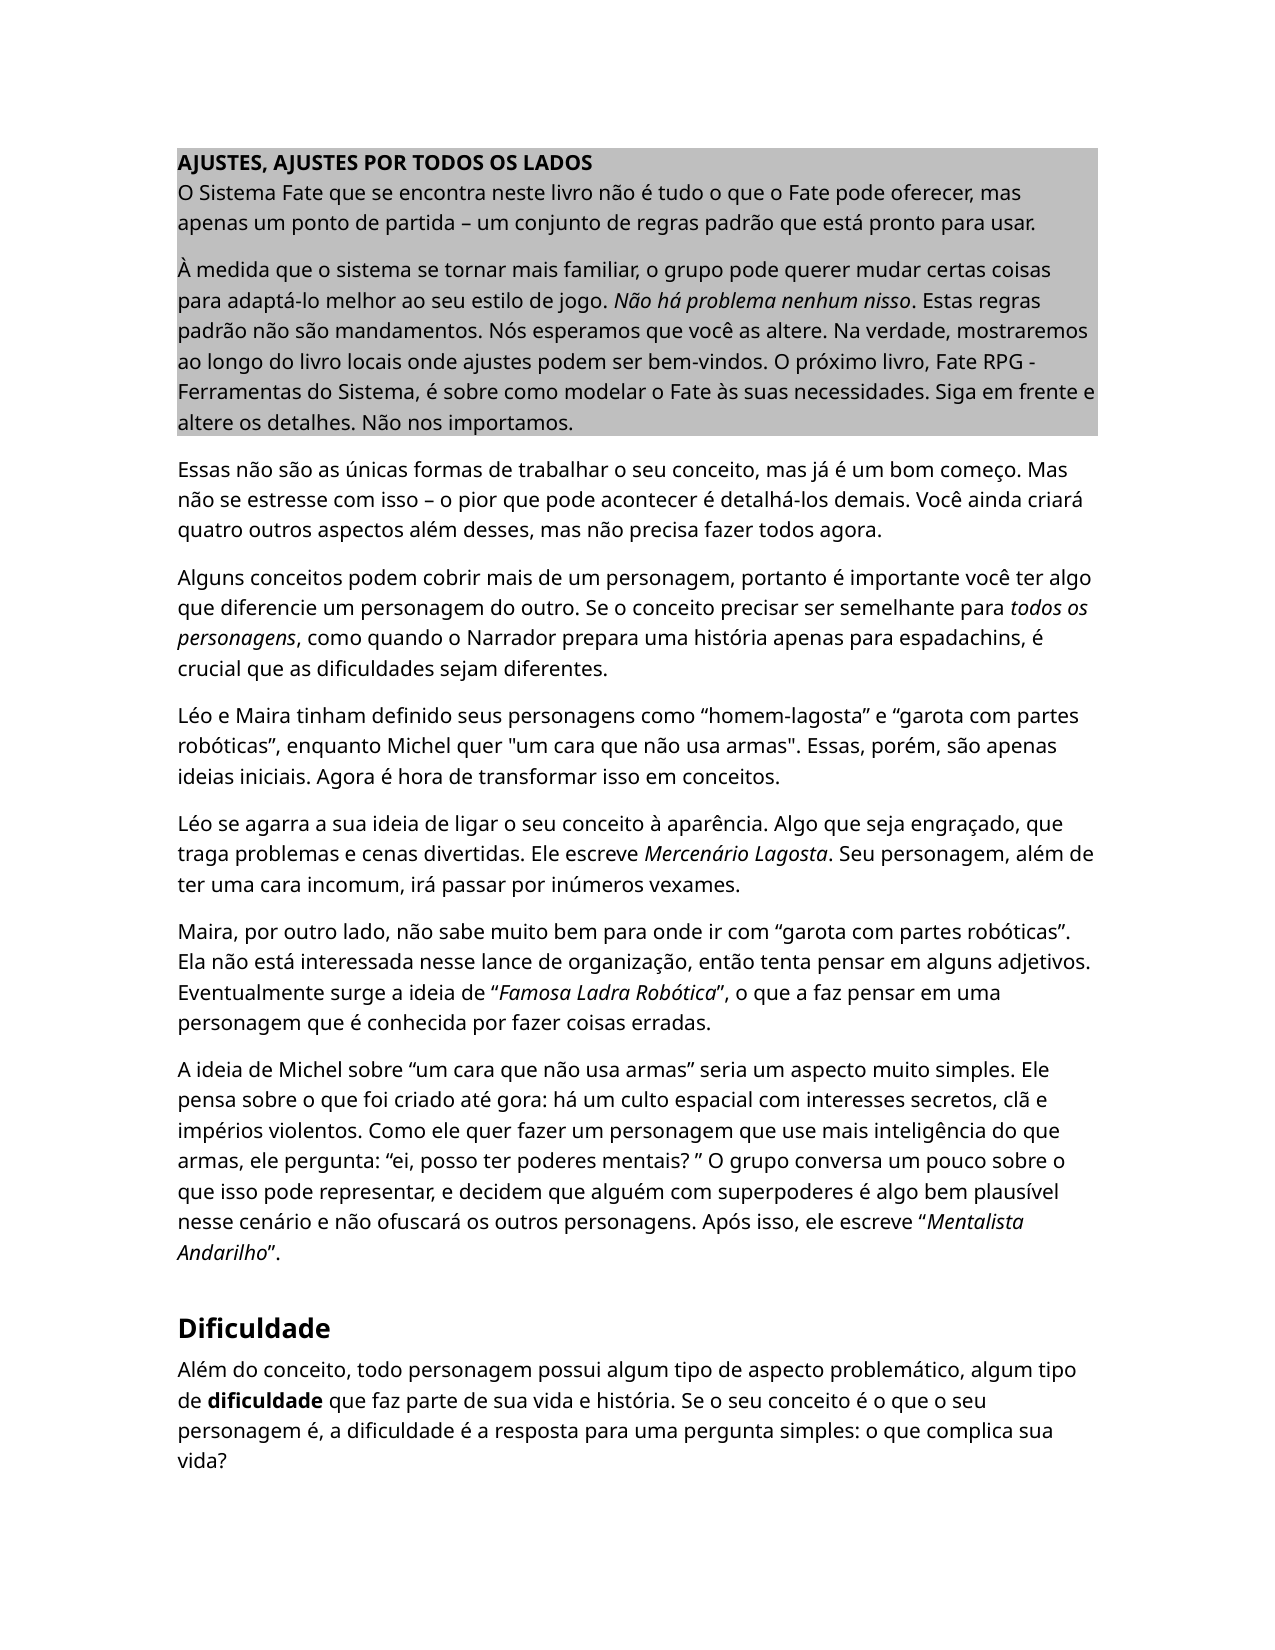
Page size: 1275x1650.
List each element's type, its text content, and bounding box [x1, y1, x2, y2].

text Além do conceito, todo personagem possui algum tipo de aspecto problemático, algum tipo de dificuldade que faz parte de sua vida e história. Se o seu conceito é o que o seu personagem é, a dificuldade é a resposta para uma pergunta simples: o que complica sua vida? [177, 1355, 1098, 1475]
text Léo e Maira tinham definido seus personagens como “homem-lagosta” e “garota com partes robóticas”, enquanto Michel quer "um cara que não usa armas". Essas, porém, são apenas ideias iniciais. Agora é hora de transformar isso em conceitos. [177, 701, 1098, 790]
text AJUSTES, AJUSTES POR TODOS OS LADOS O Sistema Fate que se encontra neste livro não é tudo o que o Fate pode oferecer, mas apenas um ponto de partida – um conjunto de regras padrão que está pronto para usar. [177, 148, 1098, 237]
text Léo se agarra a sua ideia de ligar o seu conceito à aparência. Algo que seja engraçado, que traga problemas e cenas divertidas. Ele escreve Mercenário Lagosta. Seu personagem, além de ter uma cara incomum, irá passar por inúmeros vexames. [177, 809, 1098, 898]
text A ideia de Michel sobre “um cara que não usa armas” seria um aspecto muito simples. Ele pensa sobre o que foi criado até gora: há um culto espacial com interesses secretos, clã e impérios violentos. Como ele quer fazer um personagem que use mais inteligência do que armas, ele pergunta: “ei, posso ter poderes mentais? ” O grupo conversa um pouco sobre o que isso pode representar, e decidem que alguém com superpoderes é algo bem plausível nesse cenário e não ofuscará os outros personagens. Após isso, ele escreve “Mentalista Andarilho”. [177, 1055, 1098, 1266]
subtitle Dificuldade [177, 1310, 1098, 1347]
text Maira, por outro lado, não sabe muito bem para onde ir com “garota com partes robóticas”. Ela não está interessada nesse lance de organização, então tenta pensar em alguns adjetivos. Eventualmente surge a ideia de “Famosa Ladra Robótica”, o que a faz pensar em uma personagem que é conhecida por fazer coisas erradas. [177, 917, 1098, 1036]
text Essas não são as únicas formas de trabalhar o seu conceito, mas já é um bom começo. Mas não se estresse com isso – o pior que pode acontecer é detalhá-los demais. Você ainda criará quatro outros aspectos além desses, mas não precisa fazer todos agora. [177, 455, 1098, 544]
text À medida que o sistema se tornar mais familiar, o grupo pode querer mudar certas coisas para adaptá-lo melhor ao seu estilo de jogo. Não há problema nenhum nisso. Estas regras padrão não são mandamentos. Nós esperamos que você as altere. Na verdade, mostraremos ao longo do livro locais onde ajustes podem ser bem-vindos. O próximo livro, Fate RPG - Ferramentas do Sistema, é sobre como modelar o Fate às suas necessidades. Siga em frente e altere os detalhes. Não nos importamos. [177, 256, 1098, 436]
text Alguns conceitos podem cobrir mais de um personagem, portanto é importante você ter algo que diferencie um personagem do outro. Se o conceito precisar ser semelhante para todos os personagens, como quando o Narrador prepara uma história apenas para espadachins, é crucial que as dificuldades sejam diferentes. [177, 563, 1098, 682]
